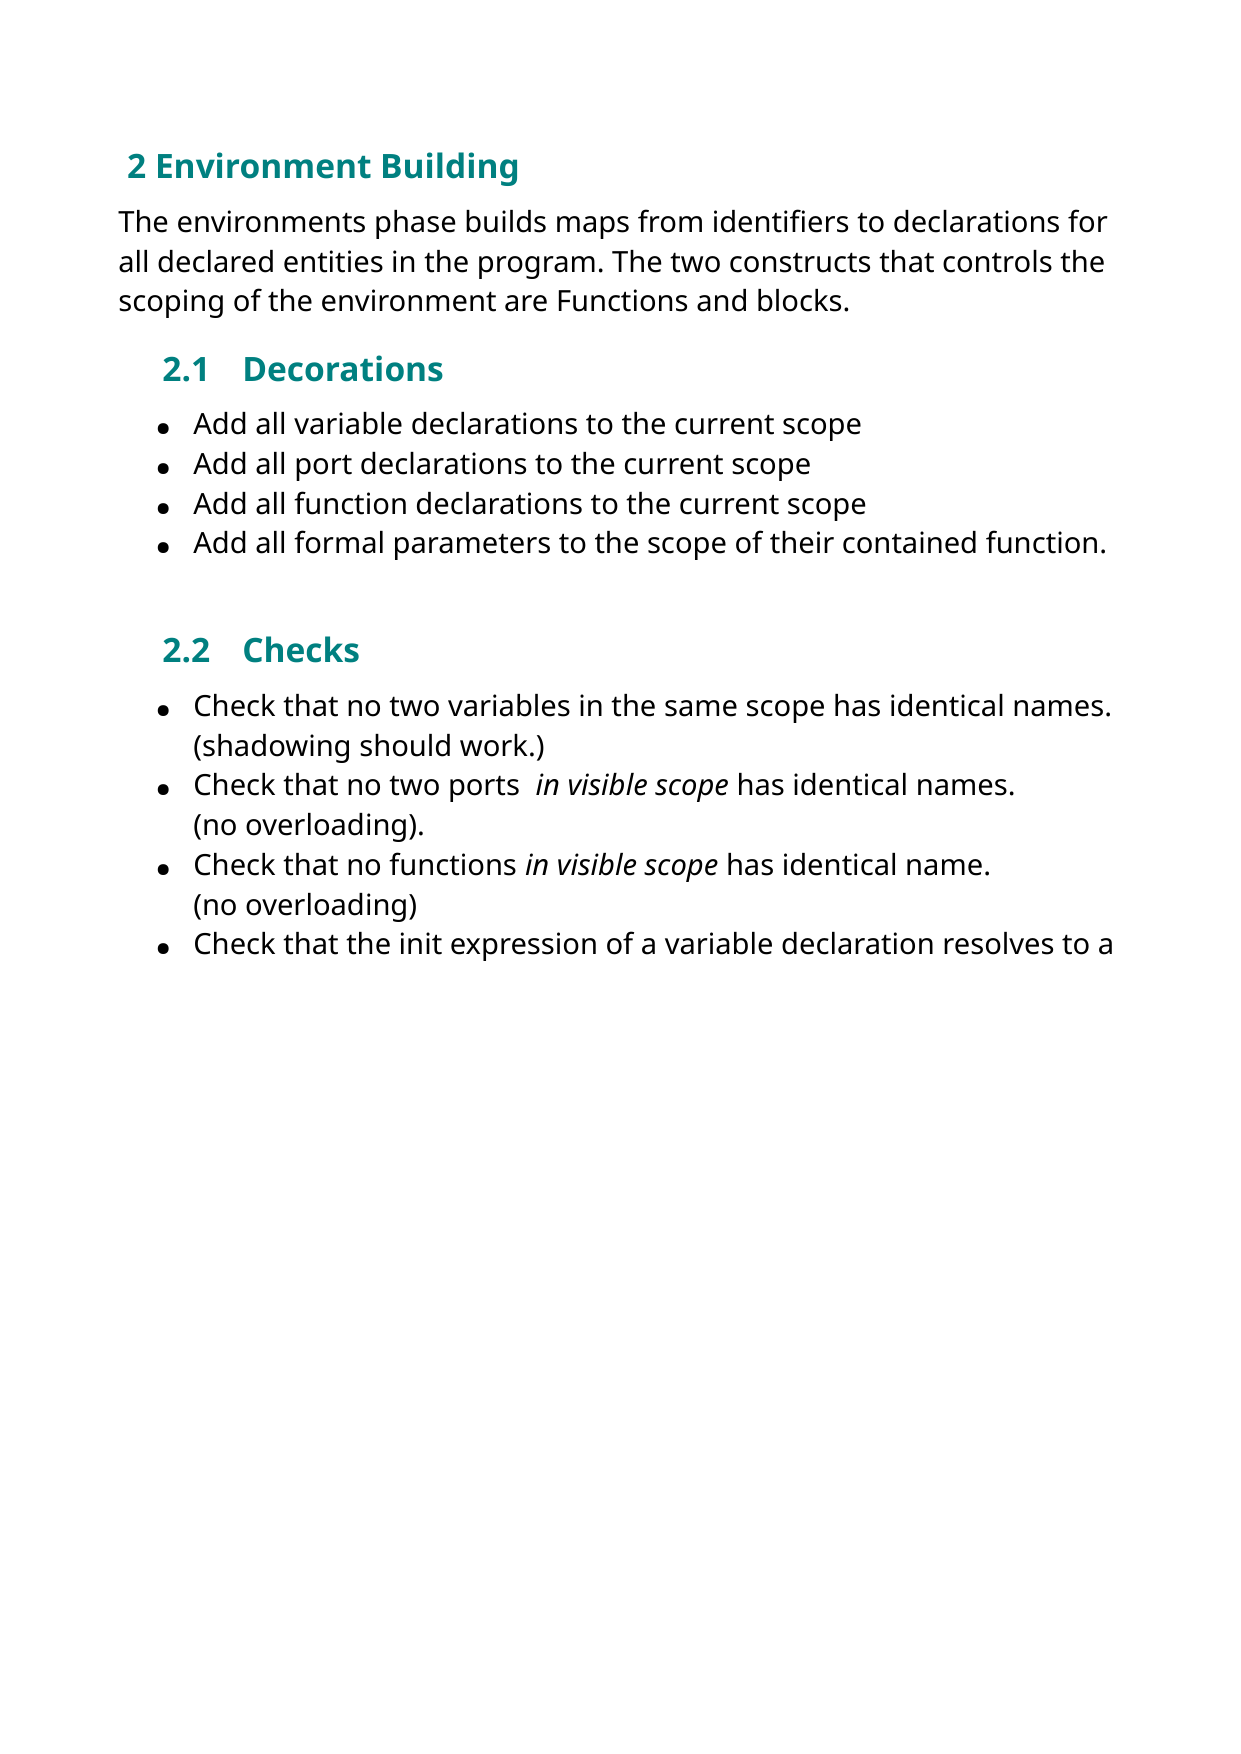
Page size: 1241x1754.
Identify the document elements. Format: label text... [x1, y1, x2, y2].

list Add all port declarations to the current scope [156, 443, 1122, 483]
list (no overloading) [156, 884, 1122, 923]
list Add all function declarations to the current scope [156, 483, 1122, 523]
subtitle Decorations [153, 345, 1122, 391]
subtitle Environment Building [118, 143, 1122, 189]
subtitle Checks [153, 627, 1122, 673]
list Check that the init expression of a variable declaration resolves to a [156, 923, 1122, 963]
list Check that no two ports in visible scope has identical names. [156, 765, 1122, 804]
list Add all variable declarations to the current scope [156, 404, 1122, 443]
list Add all formal parameters to the scope of their contained function. [156, 523, 1122, 562]
list (no overloading). [156, 804, 1122, 844]
list Check that no two variables in the same scope has identical names. (shadowing should work.) [156, 685, 1122, 765]
list Check that no functions in visible scope has identical name. [156, 844, 1122, 884]
text The environments phase builds maps from identifiers to declarations for all declared entities in the program. The two constructs that controls the scoping of the environment are Functions and blocks. [118, 201, 1122, 320]
